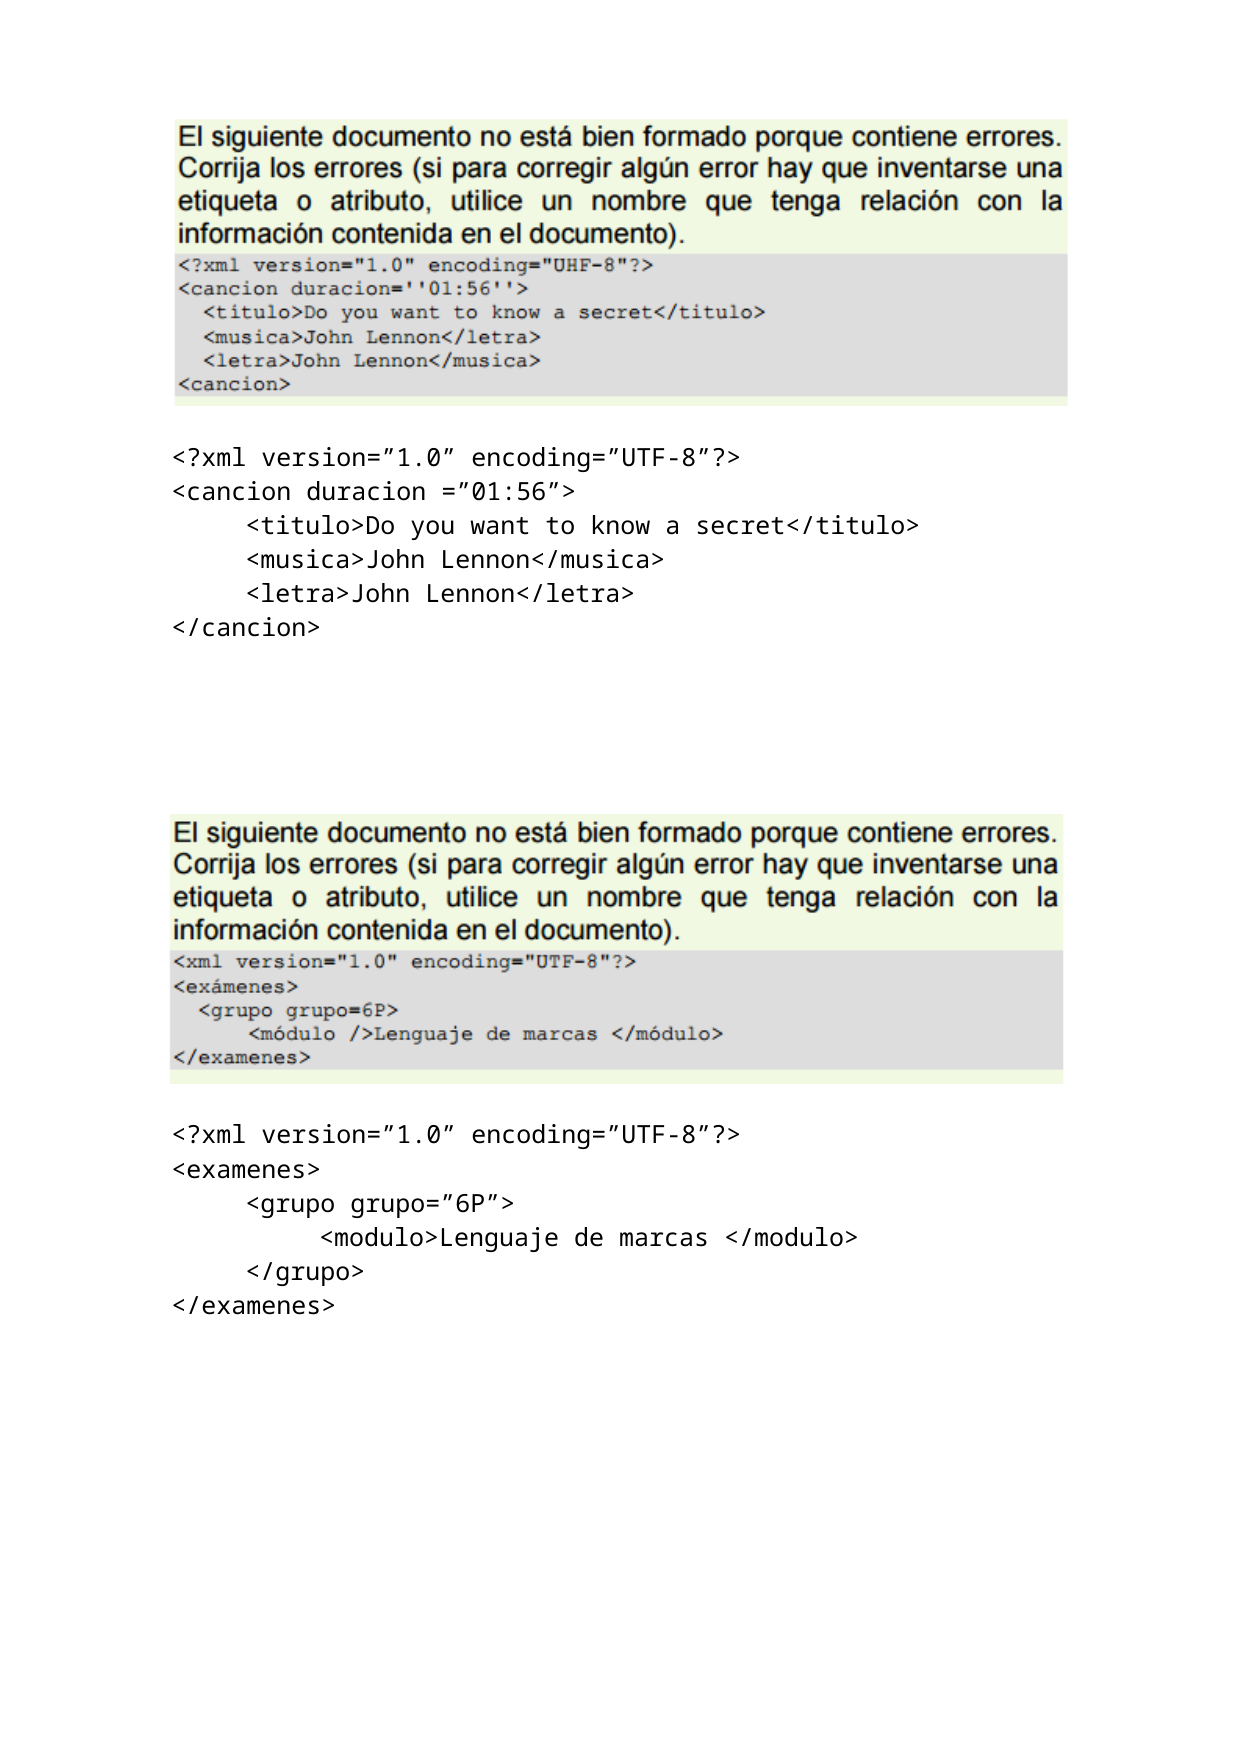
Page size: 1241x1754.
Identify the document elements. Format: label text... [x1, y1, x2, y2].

text </examenes> [171, 1287, 1122, 1322]
text </cancion> [171, 610, 1122, 644]
text <?xml version=”1.0” encoding=”UTF-8”?> [171, 440, 1122, 474]
text <grupo grupo=”6P”> [171, 1185, 1122, 1219]
text <cancion duracion =”01:56”> [171, 474, 1122, 508]
text <examenes> [171, 1151, 1122, 1185]
text <musica>John Lennon</musica> [171, 542, 1122, 576]
text <modulo>Lenguaje de marcas </modulo> [171, 1219, 1122, 1253]
picture [164, 814, 1076, 1084]
picture [172, 118, 1068, 406]
text <?xml version=”1.0” encoding=”UTF-8”?> [171, 1117, 1122, 1151]
text </grupo> [171, 1253, 1122, 1287]
text <letra>John Lennon</letra> [171, 576, 1122, 610]
text <titulo>Do you want to know a secret</titulo> [171, 508, 1122, 542]
